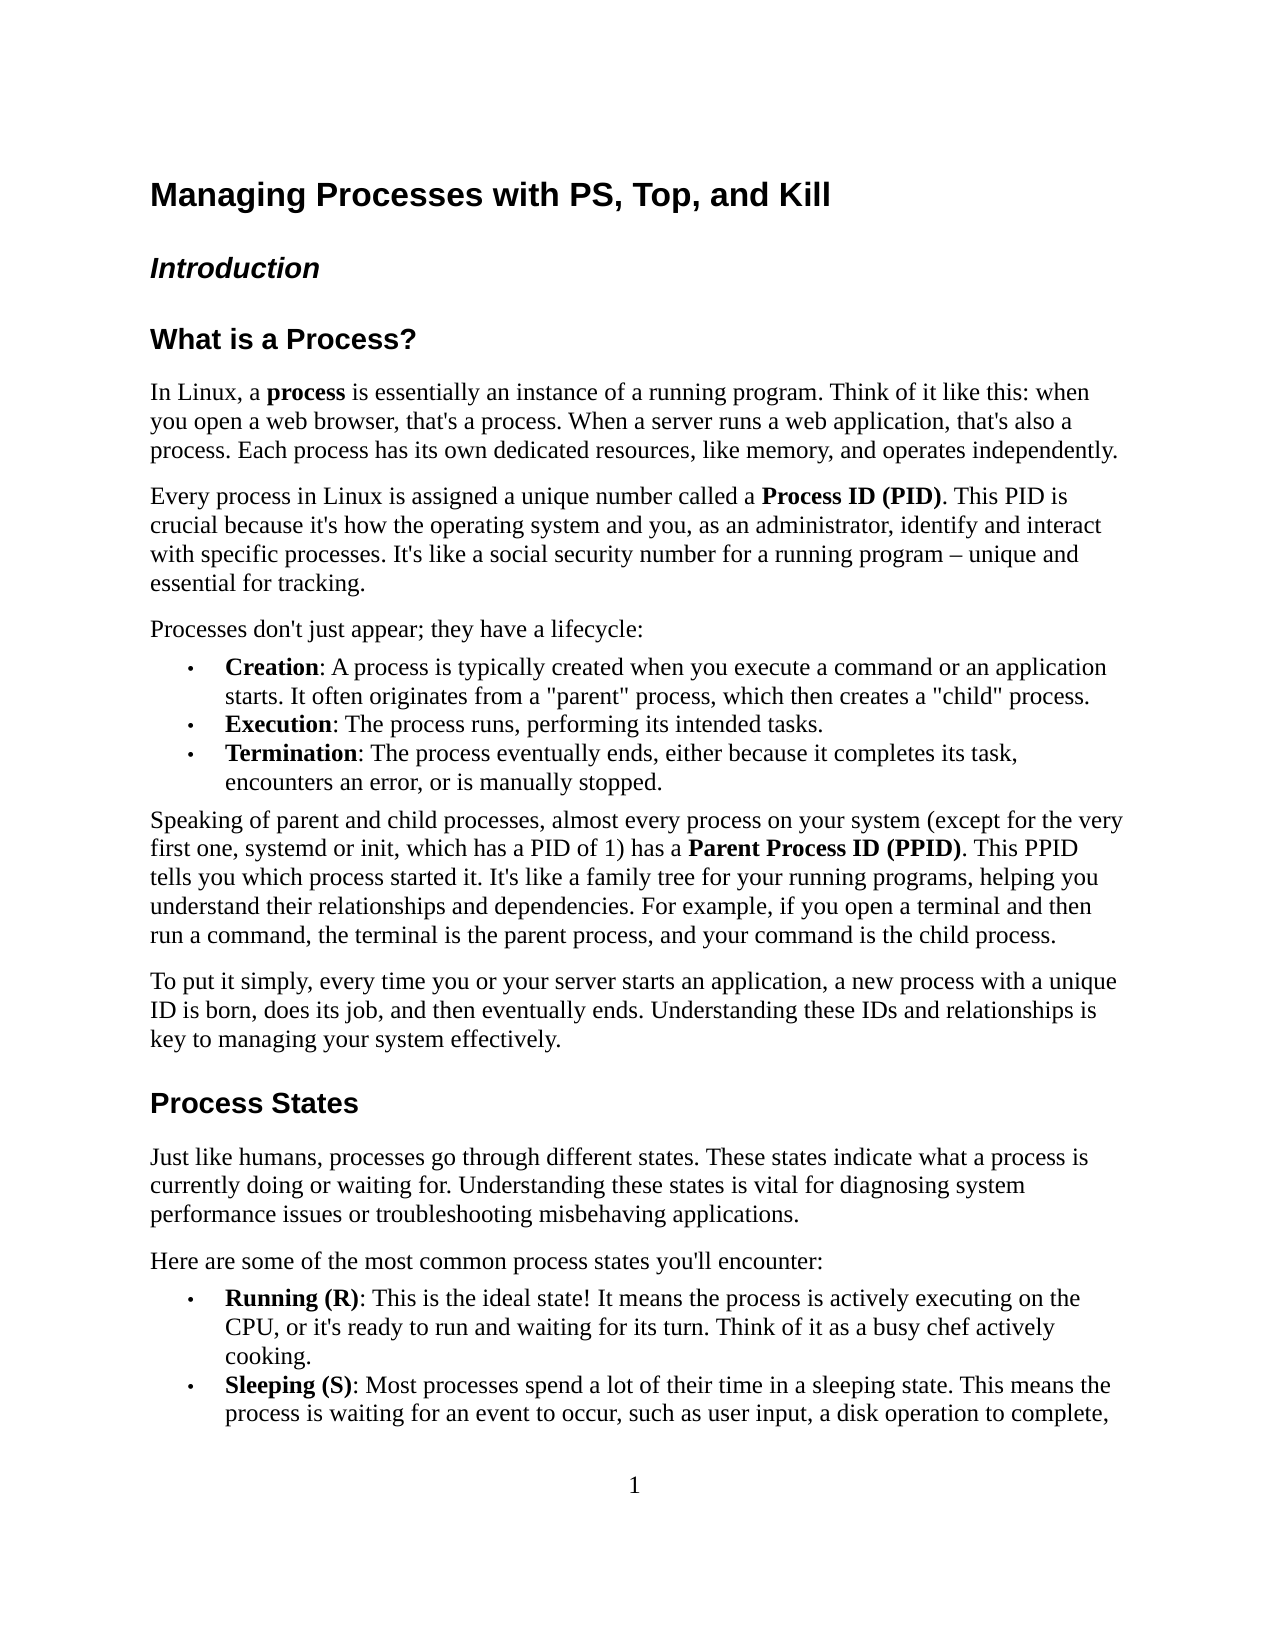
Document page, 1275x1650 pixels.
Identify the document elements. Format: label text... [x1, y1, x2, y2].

text Processes don't just appear; they have a lifecycle: [150, 614, 1125, 643]
list Sleeping (S): Most processes spend a lot of their time in a sleeping state. This means the process is waiting for an event to occur, such as user input, a disk operation to complete, [187, 1370, 1125, 1427]
list Execution: The process runs, performing its intended tasks. [187, 709, 1125, 738]
list Creation: A process is typically created when you execute a command or an application starts. It often originates from a "parent" process, which then creates a "child" process. [187, 652, 1125, 709]
subtitle What is a Process? [150, 322, 1125, 356]
list Running (R): This is the ideal state! It means the process is actively executing on the CPU, or it's ready to run and waiting for its turn. Think of it as a busy chef actively cooking. [187, 1283, 1125, 1370]
text Every process in Linux is assigned a unique number called a Process ID (PID). This PID is crucial because it's how the operating system and you, as an administrator, identify and interact with specific processes. It's like a social security number for a running program – unique and essential for tracking. [150, 481, 1125, 596]
text Speaking of parent and child processes, almost every process on your system (except for the very first one, systemd or init, which has a PID of 1) has a Parent Process ID (PPID). This PPID tells you which process started it. It's like a family tree for your running programs, helping you understand their relationships and dependencies. For example, if you open a terminal and then run a command, the terminal is the parent process, and your command is the child process. [150, 805, 1125, 948]
text In Linux, a process is essentially an instance of a running program. Think of it like this: when you open a web browser, that's a process. When a server runs a web application, that's also a process. Each process has its own dedicated resources, like memory, and operates independently. [150, 377, 1125, 463]
subtitle Introduction [150, 251, 1125, 285]
subtitle Managing Processes with PS, Top, and Kill [150, 175, 1125, 214]
text To put it simply, every time you or your server starts an application, a new process with a unique ID is born, does its job, and then eventually ends. Understanding these IDs and relationships is key to managing your system effectively. [150, 966, 1125, 1053]
text Here are some of the most common process states you'll encounter: [150, 1246, 1125, 1274]
subtitle Process States [150, 1087, 1125, 1120]
list Termination: The process eventually ends, either because it completes its task, encounters an error, or is manually stopped. [187, 738, 1125, 796]
text Just like humans, processes go through different states. These states indicate what a process is currently doing or waiting for. Understanding these states is vital for diagnosing system performance issues or troubleshooting misbehaving applications. [150, 1142, 1125, 1228]
